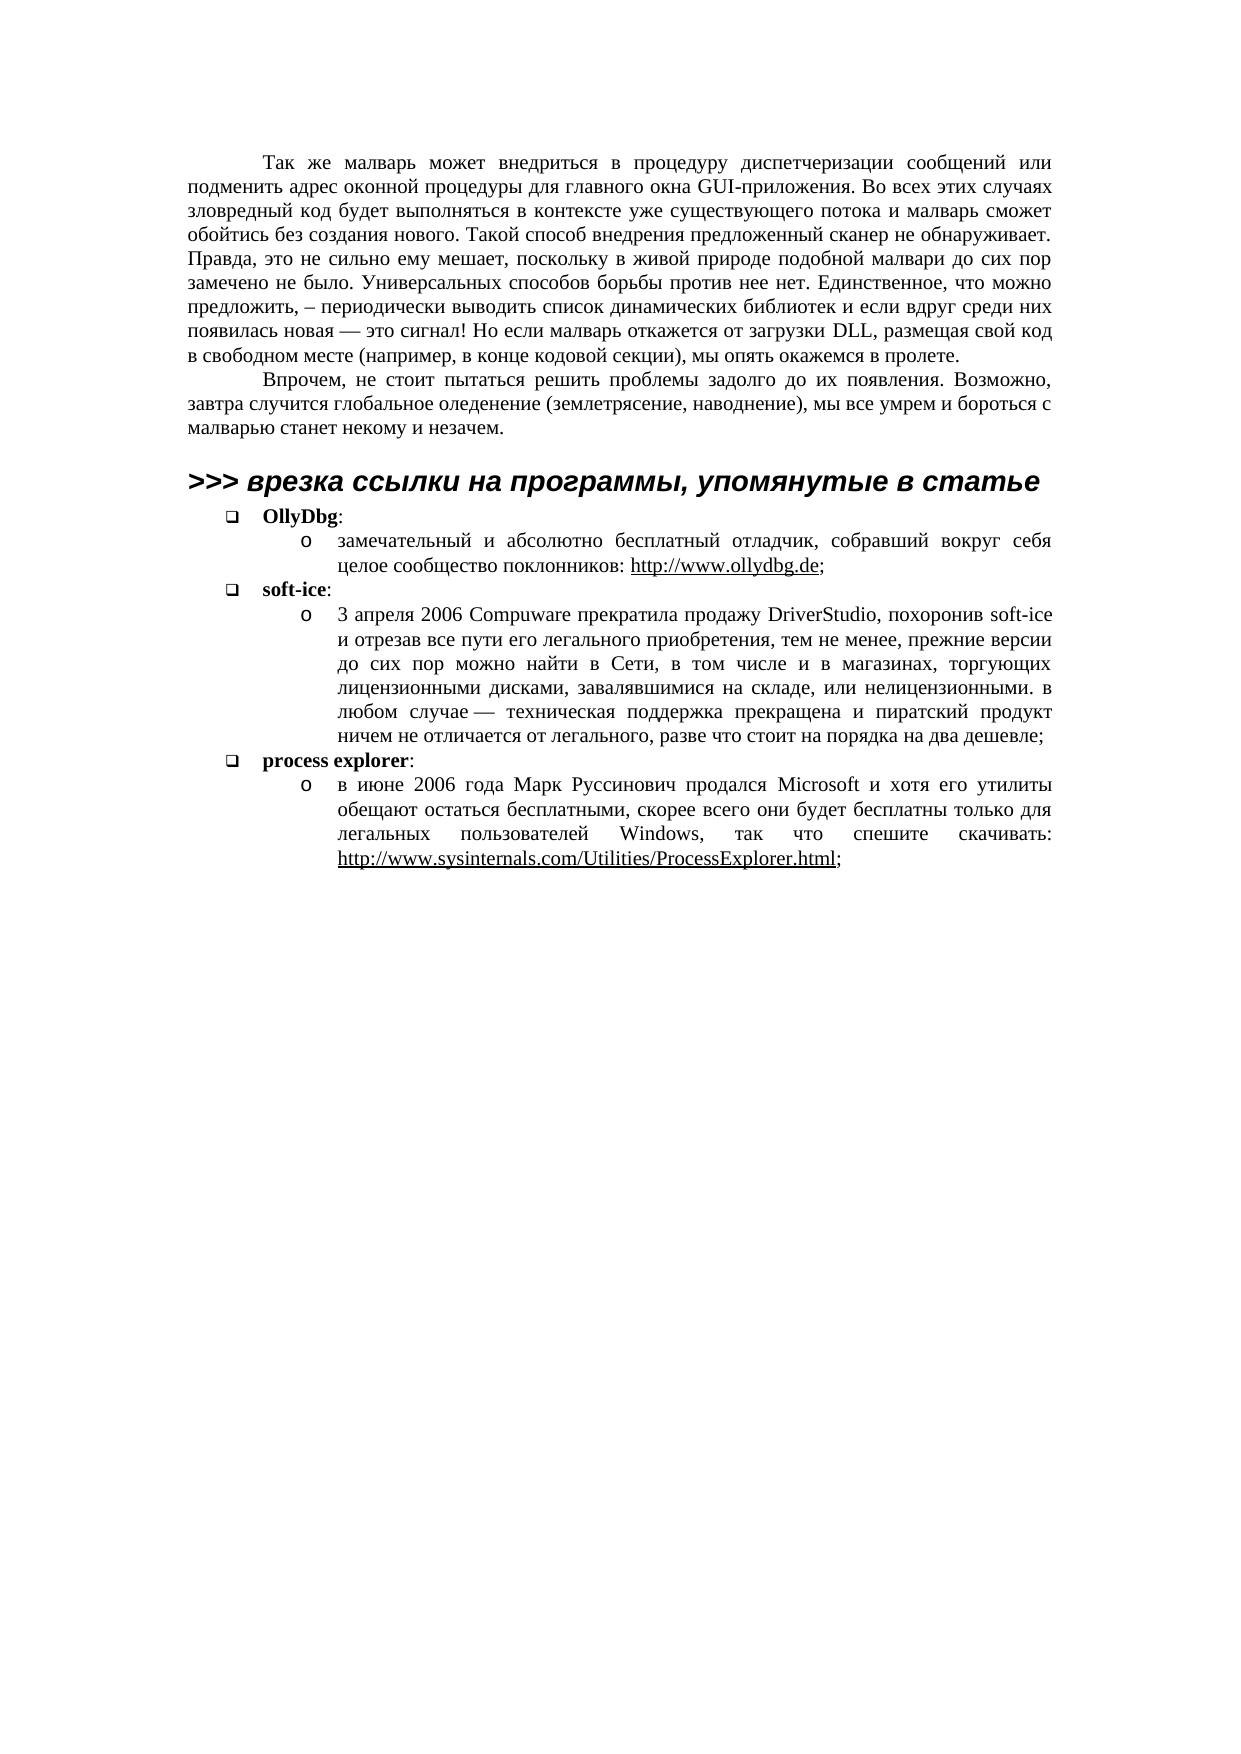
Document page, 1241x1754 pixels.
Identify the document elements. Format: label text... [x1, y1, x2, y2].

list замечательный и абсолютно бесплатный отладчик, собравший вокруг себя целое сообщество поклонников: http://www.ollydbg.de; [300, 528, 1053, 577]
subtitle >>> врезка ссылки на программы, упомянутые в статье [187, 464, 1053, 497]
list 3 апреля 2006 Compuware прекратила продажу DriverStudio, похоронив soft-ice и отрезав все пути его легального приобретения, тем не менее, прежние версии до сих пор можно найти в Сети, в том числе и в магазинах, торгующих лицензионными дисками, завалявшимися на складе, или нелицензионными. в любом случае — техническая поддержка прекращена и пиратский продукт ничем не отличается от легального, разве что стоит на порядка на два дешевле; [300, 601, 1053, 747]
text Впрочем, не стоит пытаться решить проблемы задолго до их появления. Возможно, завтра случится глобальное оледенение (землетрясение, наводнение), мы все умрем и бороться с малварью станет некому и незачем. [187, 367, 1053, 439]
text Так же малварь может внедриться в процедуру диспетчеризации сообщений или подменить адрес оконной процедуры для главного окна GUI-приложения. Во всех этих случаях зловредный код будет выполняться в контексте уже существующего потока и малварь сможет обойтись без создания нового. Такой способ внедрения предложенный сканер не обнаруживает. Правда, это не сильно ему мешает, поскольку в живой природе подобной малвари до сих пор замечено не было. Универсальных способов борьбы против нее нет. Единственное, что можно предложить, – периодически выводить список динамических библиотек и если вдруг среди них появилась новая — это сигнал! Но если малварь откажется от загрузки DLL, размещая свой код в свободном месте (например, в конце кодовой секции), мы опять окажемся в пролете. [187, 150, 1053, 367]
list soft-ice: [225, 577, 1053, 601]
list в июне 2006 года Марк Руссинович продался Microsoft и хотя его утилиты обещают остаться бесплатными, скорее всего они будет бесплатны только для легальных пользователей Windows, так что спешите скачивать: http://www.sysinternals.com/Utilities/ProcessExplorer.html; [300, 772, 1053, 869]
list process explorer: [225, 747, 1053, 772]
list OllyDbg: [225, 503, 1053, 528]
